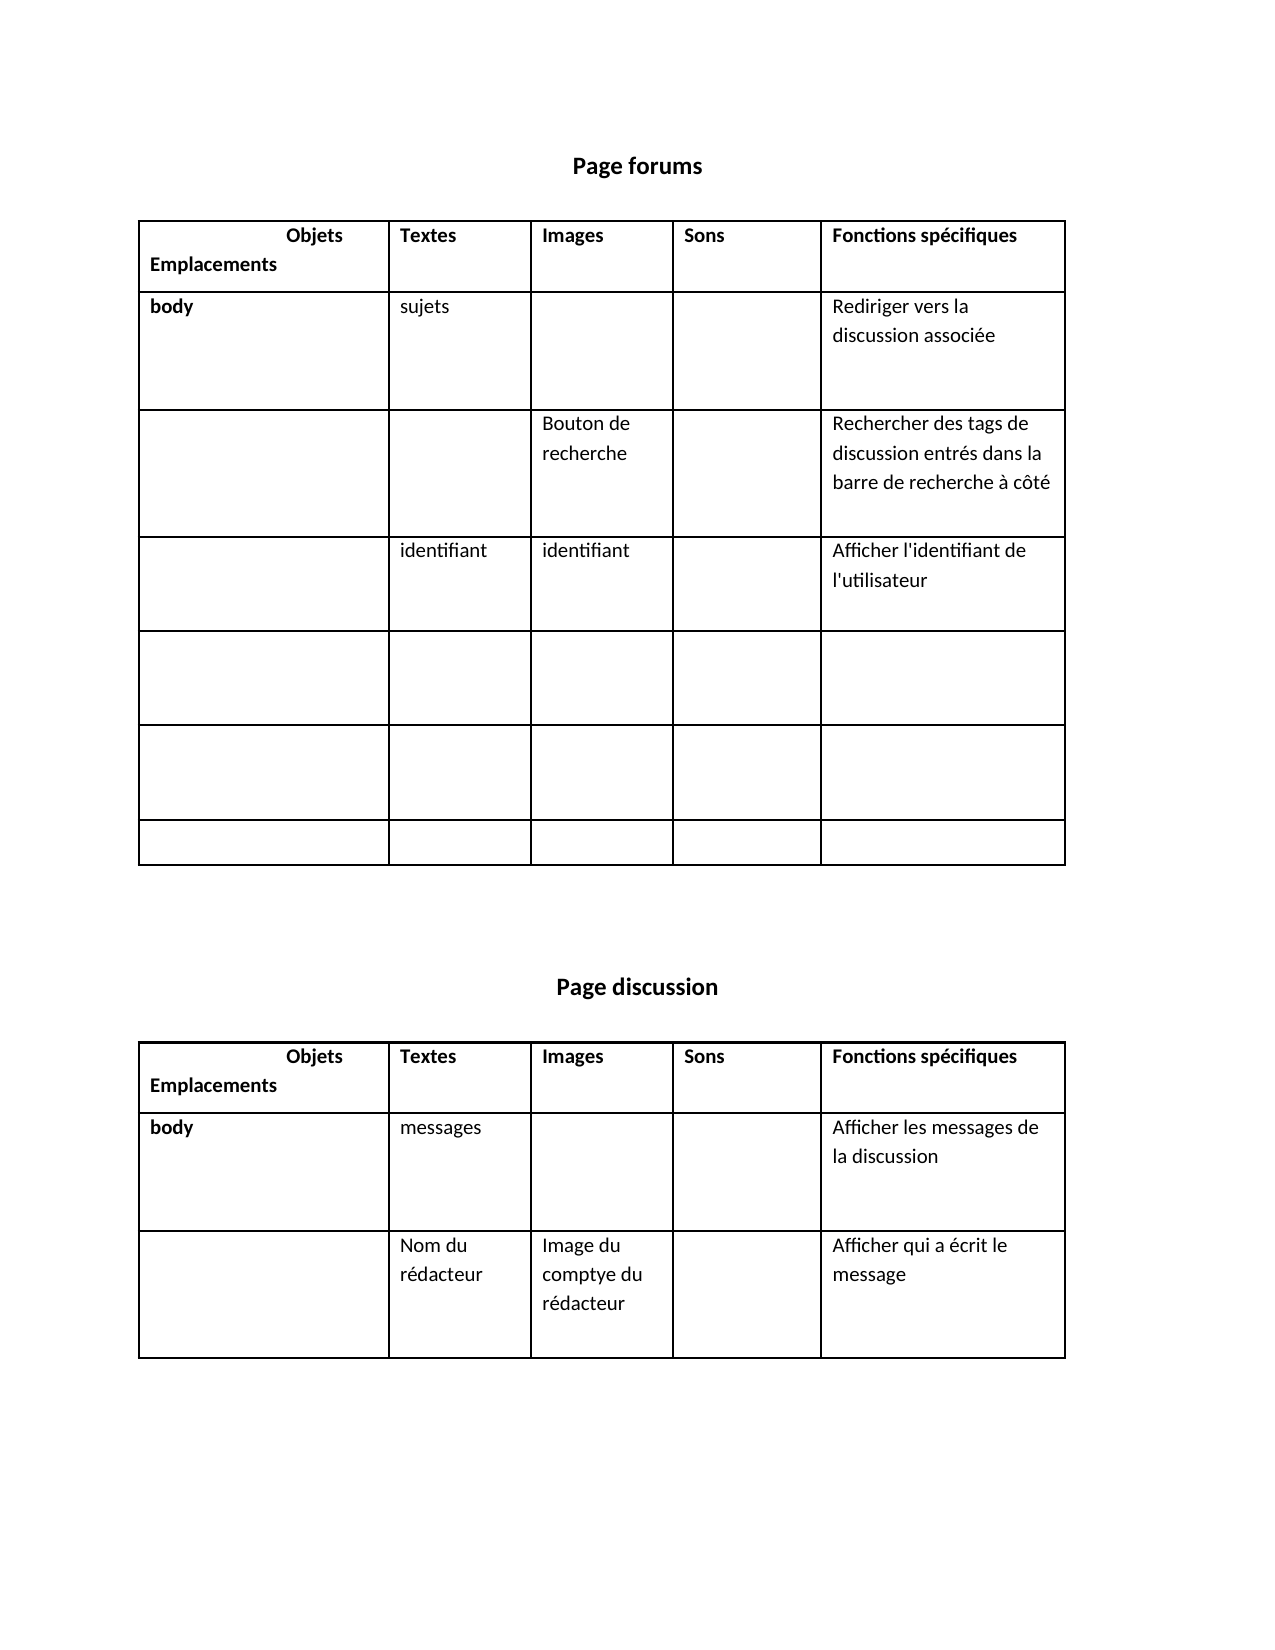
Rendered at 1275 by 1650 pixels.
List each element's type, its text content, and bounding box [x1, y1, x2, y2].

table_header Textes [390, 222, 530, 291]
table_header Images [532, 222, 672, 291]
text Page forums [150, 150, 1125, 181]
table_cell body [140, 293, 388, 408]
table_header Images [532, 1044, 672, 1112]
table_cell [674, 1114, 820, 1230]
table_cell [140, 411, 388, 536]
table_cell [140, 632, 388, 724]
table_cell [674, 632, 820, 724]
table_header Objets Emplacements [140, 1044, 388, 1112]
table_cell [822, 632, 1064, 724]
table_cell [532, 726, 672, 818]
table_header Sons [674, 222, 820, 291]
table_cell Image du comptye du rédacteur [532, 1232, 672, 1357]
table_cell identifiant [532, 538, 672, 630]
table_header Fonctions spécifiques [822, 1044, 1064, 1112]
table_cell [532, 632, 672, 724]
table_cell [390, 821, 530, 864]
table_cell body [140, 1114, 388, 1230]
table_cell [674, 821, 820, 864]
table_cell sujets [390, 293, 530, 408]
table_cell Nom du rédacteur [390, 1232, 530, 1357]
table_cell [532, 1114, 672, 1230]
table_cell [822, 726, 1064, 818]
table_cell [140, 821, 388, 864]
table_cell [674, 411, 820, 536]
table_cell messages [390, 1114, 530, 1230]
table_header Objets Emplacements [140, 222, 388, 291]
table_cell Bouton de recherche [532, 411, 672, 536]
table_cell Afficher qui a écrit le message [822, 1232, 1064, 1357]
table_cell [532, 293, 672, 408]
table_header Sons [674, 1044, 820, 1112]
table_cell [140, 726, 388, 818]
table_cell [674, 726, 820, 818]
table_cell Afficher l'identifiant de l'utilisateur [822, 538, 1064, 630]
text Page discussion [150, 971, 1125, 1002]
table_cell identifiant [390, 538, 530, 630]
table_cell [674, 293, 820, 408]
table_cell Rechercher des tags de discussion entrés dans la barre de recherche à côté [822, 411, 1064, 536]
table_cell [822, 821, 1064, 864]
table_cell [390, 411, 530, 536]
table_cell [390, 726, 530, 818]
table_cell [532, 821, 672, 864]
table_cell [140, 1232, 388, 1357]
table_cell Rediriger vers la discussion associée [822, 293, 1064, 408]
table_cell [674, 1232, 820, 1357]
table_header Fonctions spécifiques [822, 222, 1064, 291]
table_cell [390, 632, 530, 724]
table_cell [674, 538, 820, 630]
table_cell Afficher les messages de la discussion [822, 1114, 1064, 1230]
table_header Textes [390, 1044, 530, 1112]
table_cell [140, 538, 388, 630]
